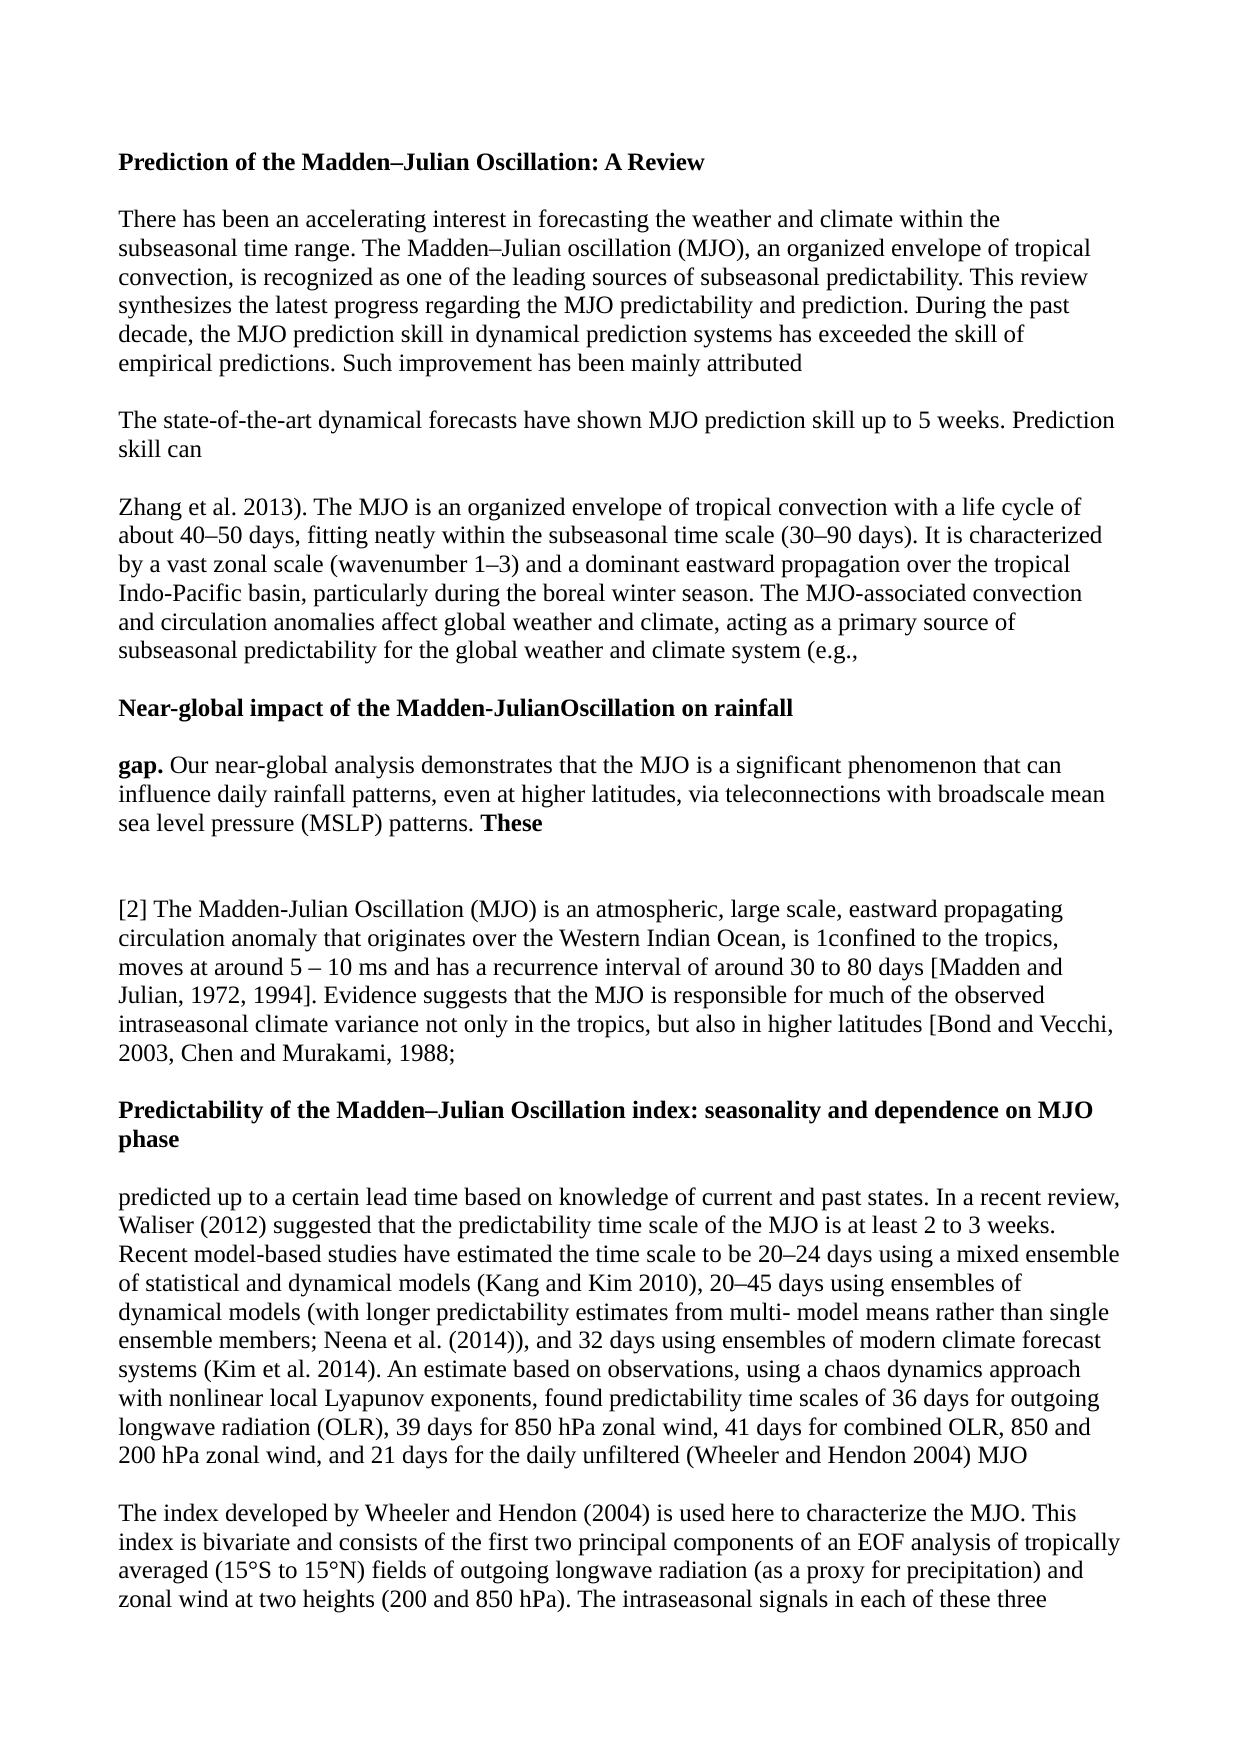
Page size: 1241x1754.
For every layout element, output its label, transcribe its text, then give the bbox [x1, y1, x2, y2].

text gap. Our near-global analysis demonstrates that the MJO is a significant phenomenon that can influence daily rainfall patterns, even at higher latitudes, via teleconnections with broadscale mean sea level pressure (MSLP) patterns. These [118, 751, 1122, 837]
text The index developed by Wheeler and Hendon (2004) is used here to characterize the MJO. This index is bivariate and consists of the first two principal components of an EOF analysis of tropically averaged (15°S to 15°N) fields of outgoing longwave radiation (as a proxy for precipitation) and zonal wind at two heights (200 and 850 hPa). The intraseasonal signals in each of these three [118, 1498, 1122, 1613]
text The state-of-the-art dynamical forecasts have shown MJO prediction skill up to 5 weeks. Prediction skill can [118, 406, 1122, 463]
text Zhang et al. 2013). The MJO is an organized envelope of tropical convection with a life cycle of about 40–50 days, fitting neatly within the subseasonal time scale (30–90 days). It is characterized by a vast zonal scale (wavenumber 1–3) and a dominant eastward propagation over the tropical Indo-Pacific basin, particularly during the boreal winter season. The MJO-associated convection and circulation anomalies affect global weather and climate, acting as a primary source of subseasonal predictability for the global weather and climate system (e.g., [118, 492, 1122, 664]
text Near-global impact of the Madden-JulianOscillation on rainfall [118, 693, 1122, 722]
text Predictability of the Madden–Julian Oscillation index: seasonality and dependence on MJO phase [118, 1096, 1122, 1153]
text There has been an accelerating interest in forecasting the weather and climate within the subseasonal time range. The Madden–Julian oscillation (MJO), an organized envelope of tropical convection, is recognized as one of the leading sources of subseasonal predictability. This review synthesizes the latest progress regarding the MJO predictability and prediction. During the past decade, the MJO prediction skill in dynamical prediction systems has exceeded the skill of empirical predictions. Such improvement has been mainly attributed [118, 204, 1122, 377]
text predicted up to a certain lead time based on knowledge of current and past states. In a recent review, Waliser (2012) suggested that the predictability time scale of the MJO is at least 2 to 3 weeks. Recent model-based studies have estimated the time scale to be 20–24 days using a mixed ensemble of statistical and dynamical models (Kang and Kim 2010), 20–45 days using ensembles of dynamical models (with longer predictability estimates from multi- model means rather than single ensemble members; Neena et al. (2014)), and 32 days using ensembles of modern climate forecast systems (Kim et al. 2014). An estimate based on observations, using a chaos dynamics approach with nonlinear local Lyapunov exponents, found predictability time scales of 36 days for outgoing longwave radiation (OLR), 39 days for 850 hPa zonal wind, 41 days for combined OLR, 850 and 200 hPa zonal wind, and 21 days for the daily unfiltered (Wheeler and Hendon 2004) MJO [118, 1182, 1122, 1469]
text Prediction of the Madden–Julian Oscillation: A Review [118, 147, 1122, 176]
text [2] The Madden-Julian Oscillation (MJO) is an atmospheric, large scale, eastward propagating circulation anomaly that originates over the Western Indian Ocean, is 1confined to the tropics, moves at around 5 – 10 ms and has a recurrence interval of around 30 to 80 days [Madden and Julian, 1972, 1994]. Evidence suggests that the MJO is responsible for much of the observed intraseasonal climate variance not only in the tropics, but also in higher latitudes [Bond and Vecchi, 2003, Chen and Murakami, 1988; [118, 894, 1122, 1067]
